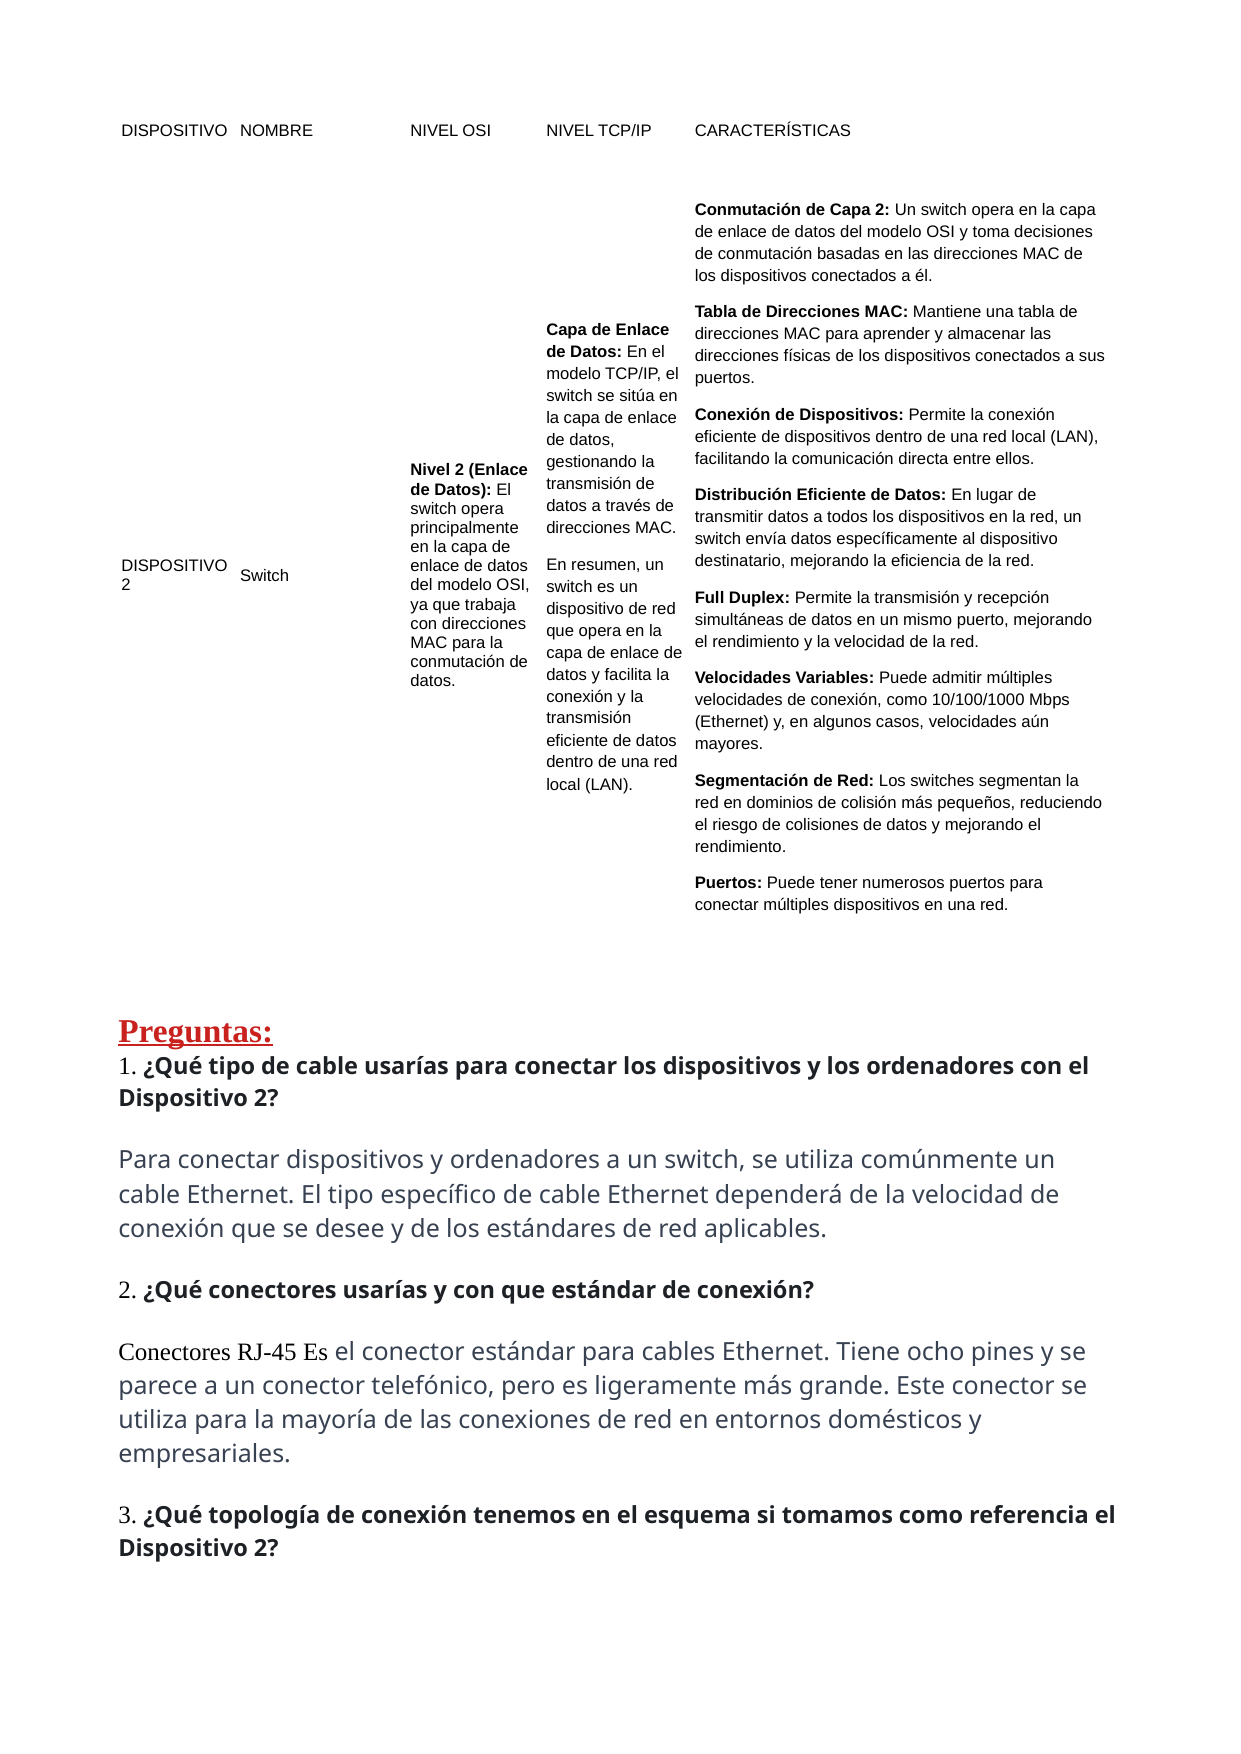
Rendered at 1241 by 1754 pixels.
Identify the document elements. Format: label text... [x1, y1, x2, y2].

table_cell Switch [237, 197, 407, 954]
table_header NIVEL TCP/IP [543, 118, 692, 143]
text Preguntas: 1. ¿Qué tipo de cable usarías para conectar los dispositivos y los ordenadores con el Dispositivo 2? [118, 954, 1122, 1113]
table_header NOMBRE [237, 118, 407, 143]
table_cell [118, 143, 237, 197]
table_cell Conmutación de Capa 2: Un switch opera en la capa de enlace de datos del modelo OSI y toma decisiones de conmutación basadas en las direcciones MAC de los dispositivos conectados a él. Tabla de Direcciones MAC: Mantiene una tabla de direcciones MAC para aprender y almacenar las direcciones físicas de los dispositivos conectados a sus puertos. Conexión de Dispositivos: Permite la conexión eficiente de dispositivos dentro de una red local (LAN), facilitando la comunicación directa entre ellos. Distribución Eficiente de Datos: En lugar de transmitir datos a todos los dispositivos en la red, un switch envía datos específicamente al dispositivo destinatario, mejorando la eficiencia de la red. Full Duplex: Permite la transmisión y recepción simultáneas de datos en un mismo puerto, mejorando el rendimiento y la velocidad de la red. Velocidades Variables: Puede admitir múltiples velocidades de conexión, como 10/100/1000 Mbps (Ethernet) y, en algunos casos, velocidades aún mayores. Segmentación de Red: Los switches segmentan la red en dominios de colisión más pequeños, reduciendo el riesgo de colisiones de datos y mejorando el rendimiento. Puertos: Puede tener numerosos puertos para conectar múltiples dispositivos en una red. [692, 197, 1110, 954]
table_header NIVEL OSI [407, 118, 543, 143]
table_header CARACTERÍSTICAS [692, 118, 1110, 143]
table_cell [692, 143, 1110, 197]
table_header DISPOSITIVO [118, 118, 237, 143]
table_cell [237, 143, 407, 197]
text Conectores RJ-45 Es el conector estándar para cables Ethernet. Tiene ocho pines y se parece a un conector telefónico, pero es ligeramente más grande. Este conector se utiliza para la mayoría de las conexiones de red en entornos domésticos y empresariales. [118, 1305, 1122, 1470]
text 3. ¿Qué topología de conexión tenemos en el esquema si tomamos como referencia el Dispositivo 2? [118, 1499, 1122, 1563]
table_cell [407, 143, 543, 197]
table_cell Nivel 2 (Enlace de Datos): El switch opera principalmente en la capa de enlace de datos del modelo OSI, ya que trabaja con direcciones MAC para la conmutación de datos. [407, 197, 543, 954]
table_cell DISPOSITIVO 2 [118, 197, 237, 954]
text Para conectar dispositivos y ordenadores a un switch, se utiliza comúnmente un cable Ethernet. El tipo específico de cable Ethernet dependerá de la velocidad de conexión que se desee y de los estándares de red aplicables. 2. ¿Qué conectores usarías y con que estándar de conexión? [118, 1113, 1122, 1305]
table_cell Capa de Enlace de Datos: En el modelo TCP/IP, el switch se sitúa en la capa de enlace de datos, gestionando la transmisión de datos a través de direcciones MAC. En resumen, un switch es un dispositivo de red que opera en la capa de enlace de datos y facilita la conexión y la transmisión eficiente de datos dentro de una red local (LAN). [543, 197, 692, 954]
